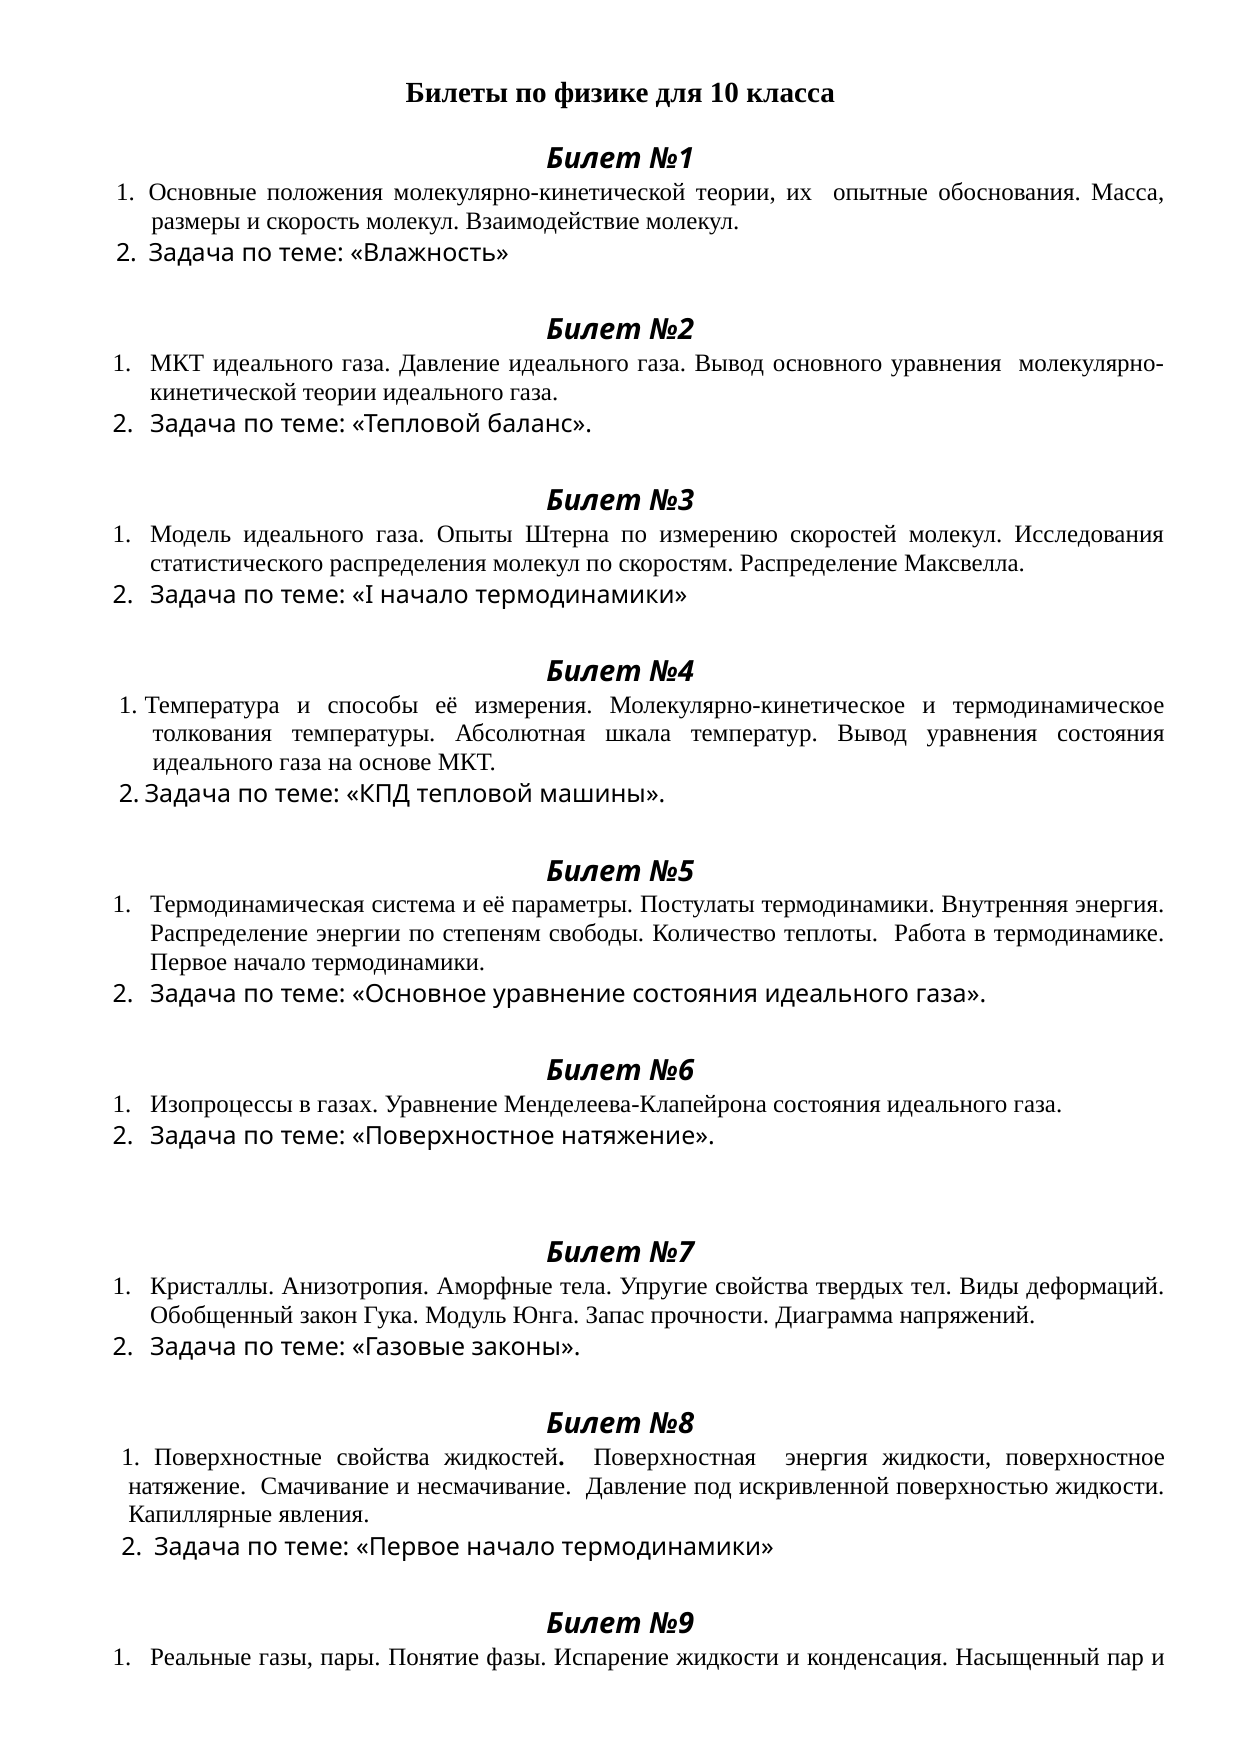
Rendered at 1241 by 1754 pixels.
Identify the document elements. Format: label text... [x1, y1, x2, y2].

list Термодинамическая система и её параметры. Постулаты термодинамики. Внутренняя энергия. Распределение энергии по степеням свободы. Количество теплоты. Работа в термодинамике. Первое начало термодинамики. [112, 889, 1165, 976]
text Билет №2 [75, 308, 1165, 348]
text Билеты по физике для 10 класса [75, 75, 1165, 108]
list Задача по теме: «Тепловой баланс». [112, 405, 1165, 439]
list Изопроцессы в газах. Уравнение Менделеева-Клапейрона состояния идеального газа. [112, 1089, 1165, 1118]
text Билет №1 [75, 137, 1165, 177]
list Реальные газы, пары. Понятие фазы. Испарение жидкости и конденсация. Насыщенный пар и [112, 1642, 1165, 1670]
list Основные положения молекулярно-кинетической теории, их опытные обоснования. Масса, размеры и скорость молекул. Взаимодействие молекул. [116, 177, 1165, 234]
text Билет №5 [75, 850, 1165, 889]
list Задача по теме: «Поверхностное натяжение». [112, 1118, 1165, 1152]
list Модель идеального газа. Опыты Штерна по измерению скоростей молекул. Исследования статистического распределения молекул по скоростям. Распределение Максвелла. [112, 519, 1165, 576]
text Билет №4 [75, 650, 1165, 690]
list Задача по теме: «КПД тепловой машины». [118, 776, 1165, 810]
list Задача по теме: «Основное уравнение состояния идеального газа». [112, 976, 1165, 1010]
list Температура и способы её измерения. Молекулярно-кинетическое и термодинамическое толкования температуры. Абсолютная шкала температур. Вывод уравнения состояния идеального газа на основе МКТ. [118, 690, 1165, 776]
text Билет №8 [75, 1402, 1165, 1442]
text Билет №9 [75, 1602, 1165, 1642]
list Поверхностные свойства жидкостей. Поверхностная энергия жидкости, поверхностное натяжение. Смачивание и несмачивание. Давление под искривленной поверхностью жидкости. Капиллярные явления. [121, 1442, 1165, 1528]
list Задача по теме: «I начало термодинамики» [112, 576, 1165, 610]
text Билет №7 [75, 1231, 1165, 1271]
text Билет №3 [75, 479, 1165, 519]
list Задача по теме: «Газовые законы». [112, 1328, 1165, 1363]
text Билет №6 [75, 1049, 1165, 1089]
list Кристаллы. Анизотропия. Аморфные тела. Упругие свойства твердых тел. Виды деформаций. Обобщенный закон Гука. Модуль Юнга. Запас прочности. Диаграмма напряжений. [112, 1271, 1165, 1328]
list Задача по теме: «Влажность» [116, 234, 1165, 268]
list Задача по теме: «Первое начало термодинамики» [121, 1528, 1165, 1562]
list МКТ идеального газа. Давление идеального газа. Вывод основного уравнения молекулярно-кинетической теории идеального газа. [112, 348, 1165, 405]
